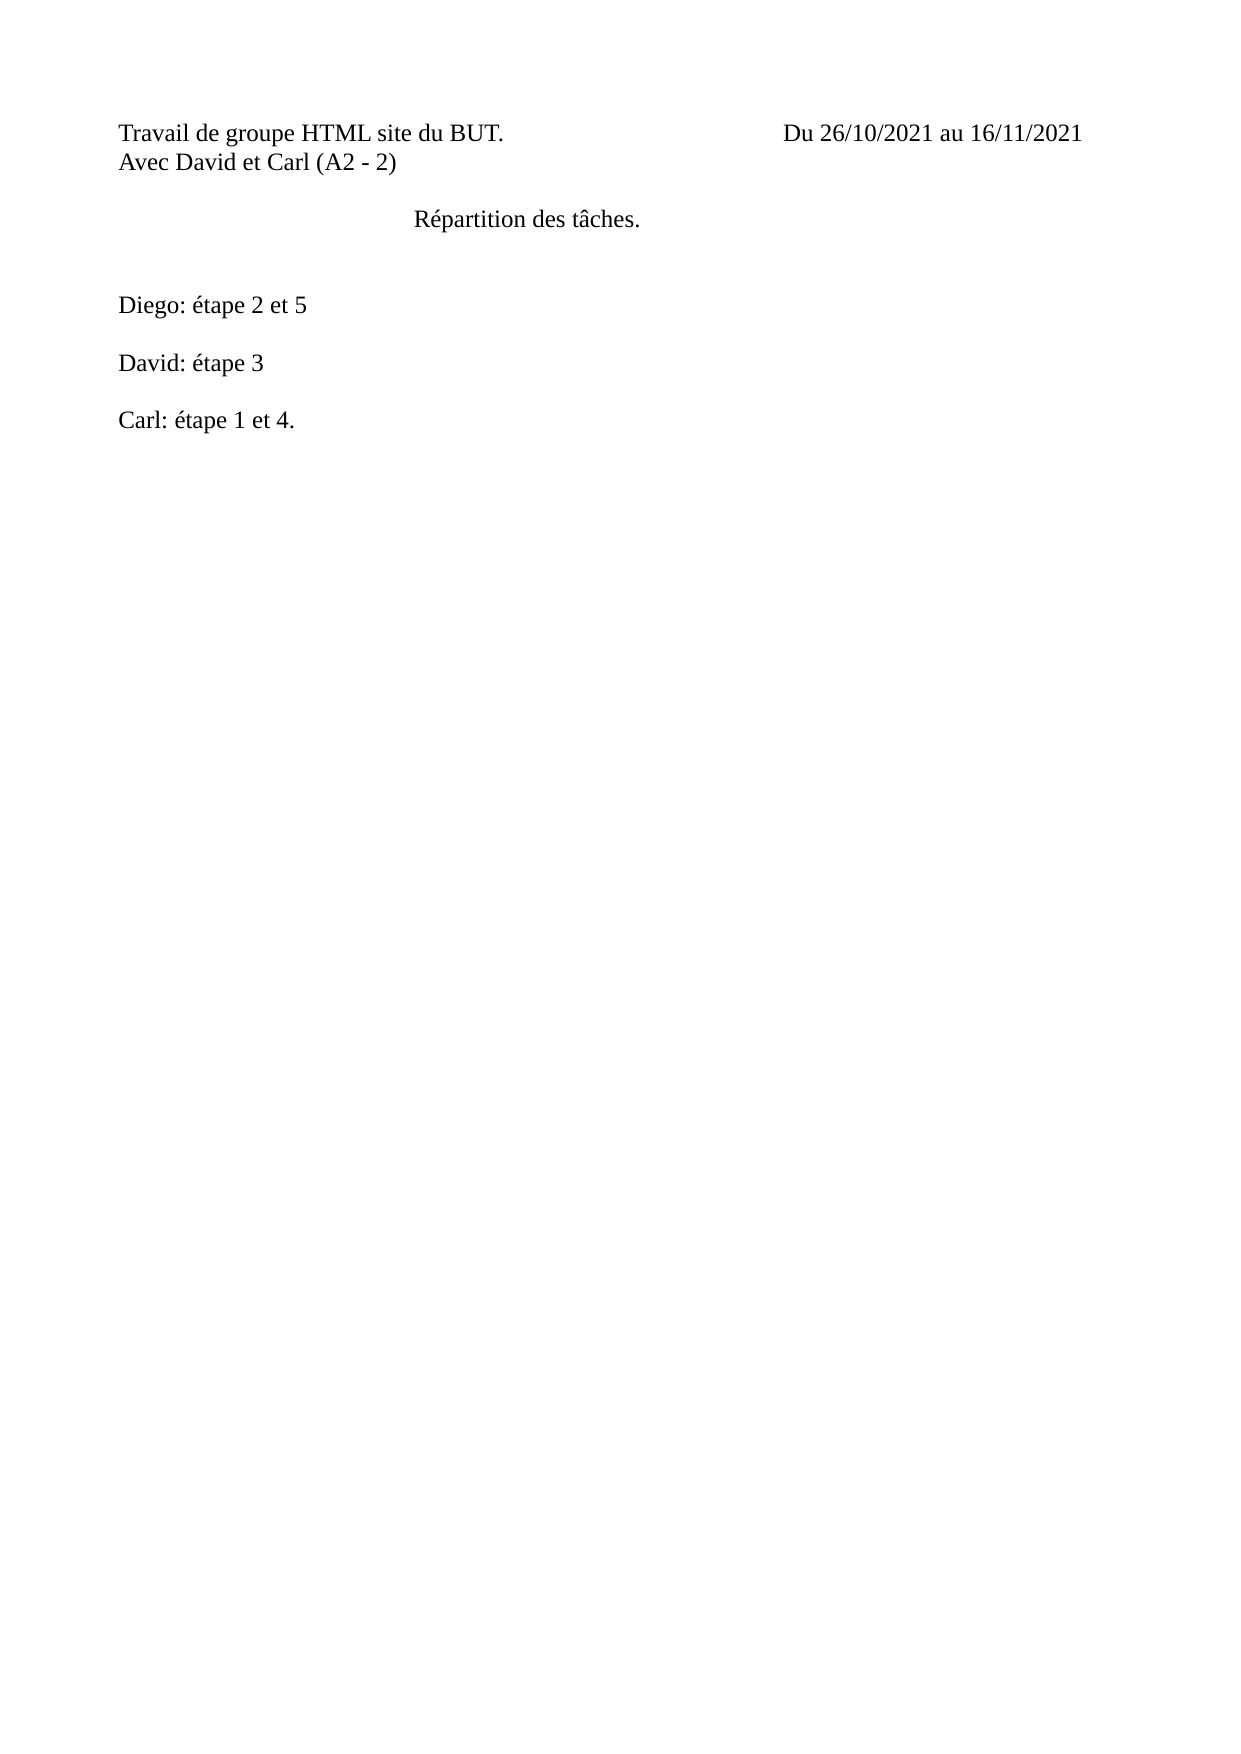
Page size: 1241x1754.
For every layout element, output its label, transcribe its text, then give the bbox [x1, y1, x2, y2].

text Répartition des tâches. [118, 204, 1122, 233]
text Diego: étape 2 et 5 [118, 291, 1122, 319]
text Carl: étape 1 et 4. [118, 406, 1122, 434]
text Avec David et Carl (A2 - 2) [118, 147, 1122, 176]
text Travail de groupe HTML site du BUT. Du 26/10/2021 au 16/11/2021 [118, 118, 1122, 147]
text David: étape 3 [118, 348, 1122, 377]
